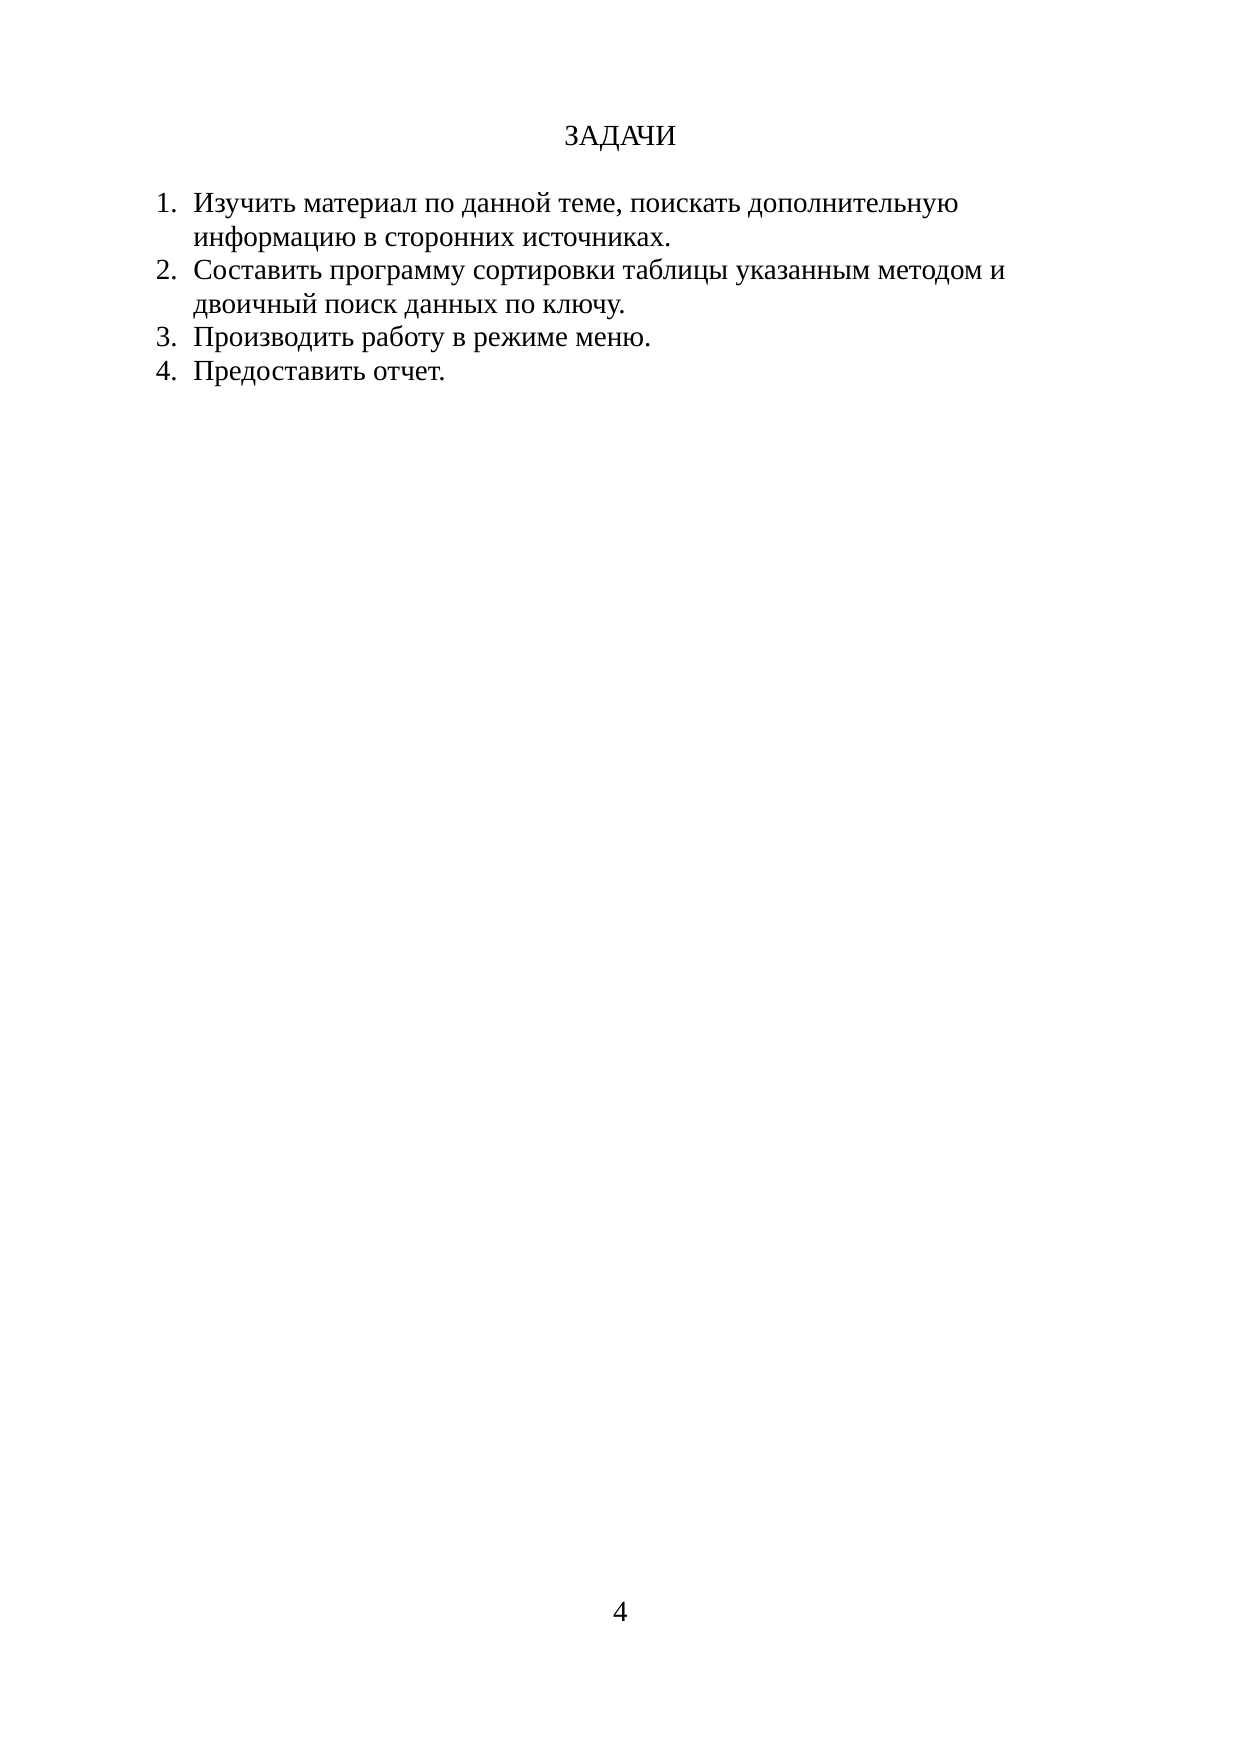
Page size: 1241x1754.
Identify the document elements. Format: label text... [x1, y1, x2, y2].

list Составить программу сортировки таблицы указанным методом и двоичный поиск данных по ключу. [156, 252, 1122, 319]
list Производить работу в режиме меню. [156, 319, 1122, 353]
list Изучить материал по данной теме, поискать дополнительную информацию в сторонних источниках. [156, 185, 1122, 252]
list Предоставить отчет. [156, 353, 1122, 386]
text ЗАДАЧИ [118, 118, 1122, 152]
text 4 [118, 1594, 1122, 1627]
